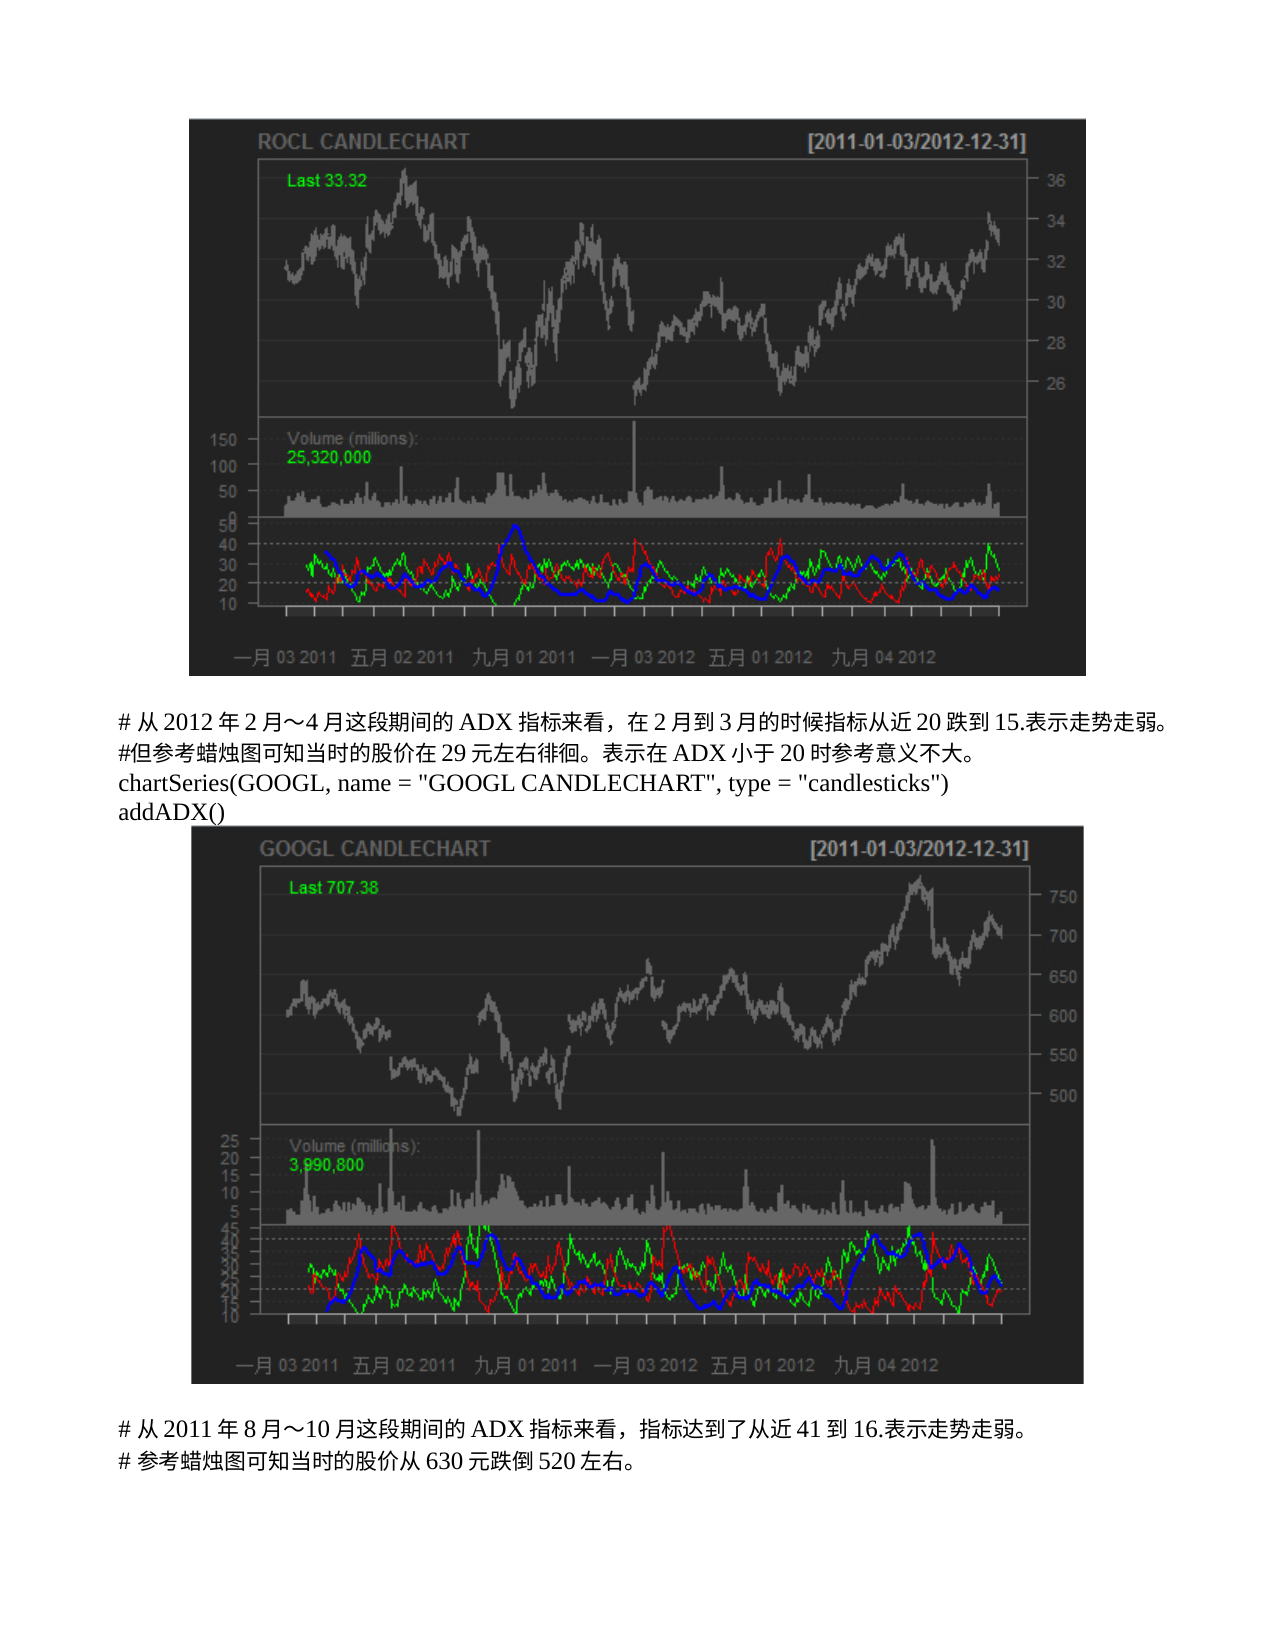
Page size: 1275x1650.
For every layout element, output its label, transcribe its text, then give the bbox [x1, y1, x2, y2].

picture [189, 118, 1086, 676]
text # 从2012年2月～4月这段期间的ADX指标来看，在2月到3月的时候指标从近20跌到15.表示走势走弱。#但参考蜡烛图可知当时的股价在29元左右徘徊。表示在ADX小于20时参考意义不大。 [118, 705, 1157, 768]
text chartSeries(GOOGL, name = "GOOGL CANDLECHART", type = "candlesticks") [118, 768, 1157, 797]
text # 从2011年8月～10月这段期间的ADX指标来看，指标达到了从近41到16.表示走势走弱。 [118, 1412, 1157, 1444]
picture [191, 825, 1084, 1384]
text addADX() [118, 797, 1157, 826]
text # 参考蜡烛图可知当时的股价从630元跌倒520左右。 [118, 1444, 1157, 1475]
